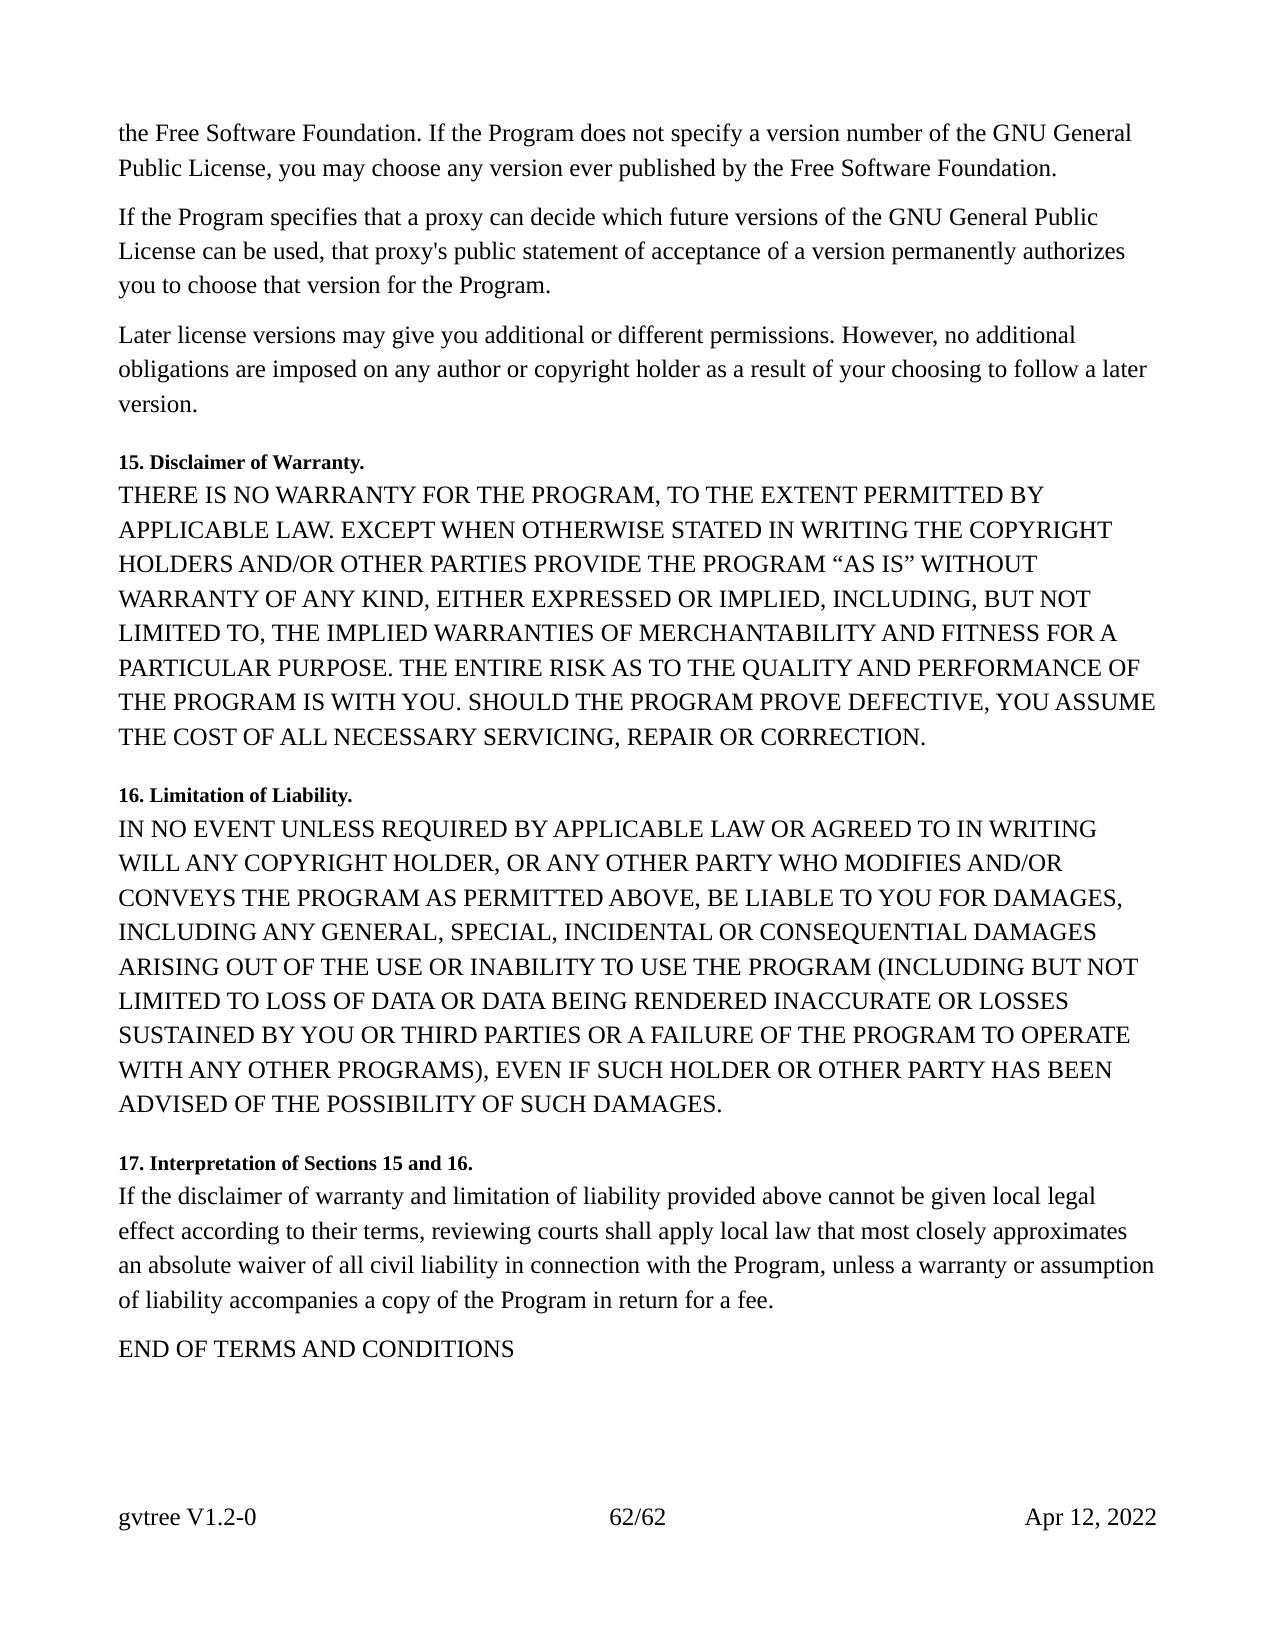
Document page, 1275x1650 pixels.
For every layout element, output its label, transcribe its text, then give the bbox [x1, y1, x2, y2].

text the Free Software Foundation. If the Program does not specify a version number of the GNU General Public License, you may choose any version ever published by the Free Software Foundation. [118, 118, 1157, 181]
subtitle 16. Limitation of Liability. [118, 783, 1157, 807]
subtitle 15. Disclaimer of Warranty. [118, 450, 1157, 474]
text If the disclaimer of warranty and limitation of liability provided above cannot be given local legal effect according to their terms, reviewing courts shall apply local law that most closely approximates an absolute waiver of all civil liability in connection with the Program, unless a warranty or assumption of liability accompanies a copy of the Program in return for a fee. [118, 1181, 1157, 1314]
subtitle 17. Interpretation of Sections 15 and 16. [118, 1151, 1157, 1175]
text END OF TERMS AND CONDITIONS [118, 1334, 1157, 1363]
text If the Program specifies that a proxy can decide which future versions of the GNU General Public License can be used, that proxy's public statement of acceptance of a version permanently authorizes you to choose that version for the Program. [118, 202, 1157, 299]
text Later license versions may give you additional or different permissions. However, no additional obligations are imposed on any author or copyright holder as a result of your choosing to follow a later version. [118, 320, 1157, 417]
text THERE IS NO WARRANTY FOR THE PROGRAM, TO THE EXTENT PERMITTED BY APPLICABLE LAW. EXCEPT WHEN OTHERWISE STATED IN WRITING THE COPYRIGHT HOLDERS AND/OR OTHER PARTIES PROVIDE THE PROGRAM “AS IS” WITHOUT WARRANTY OF ANY KIND, EITHER EXPRESSED OR IMPLIED, INCLUDING, BUT NOT LIMITED TO, THE IMPLIED WARRANTIES OF MERCHANTABILITY AND FITNESS FOR A PARTICULAR PURPOSE. THE ENTIRE RISK AS TO THE QUALITY AND PERFORMANCE OF THE PROGRAM IS WITH YOU. SHOULD THE PROGRAM PROVE DEFECTIVE, YOU ASSUME THE COST OF ALL NECESSARY SERVICING, REPAIR OR CORRECTION. [118, 481, 1157, 751]
text IN NO EVENT UNLESS REQUIRED BY APPLICABLE LAW OR AGREED TO IN WRITING WILL ANY COPYRIGHT HOLDER, OR ANY OTHER PARTY WHO MODIFIES AND/OR CONVEYS THE PROGRAM AS PERMITTED ABOVE, BE LIABLE TO YOU FOR DAMAGES, INCLUDING ANY GENERAL, SPECIAL, INCIDENTAL OR CONSEQUENTIAL DAMAGES ARISING OUT OF THE USE OR INABILITY TO USE THE PROGRAM (INCLUDING BUT NOT LIMITED TO LOSS OF DATA OR DATA BEING RENDERED INACCURATE OR LOSSES SUSTAINED BY YOU OR THIRD PARTIES OR A FAILURE OF THE PROGRAM TO OPERATE WITH ANY OTHER PROGRAMS), EVEN IF SUCH HOLDER OR OTHER PARTY HAS BEEN ADVISED OF THE POSSIBILITY OF SUCH DAMAGES. [118, 814, 1157, 1118]
